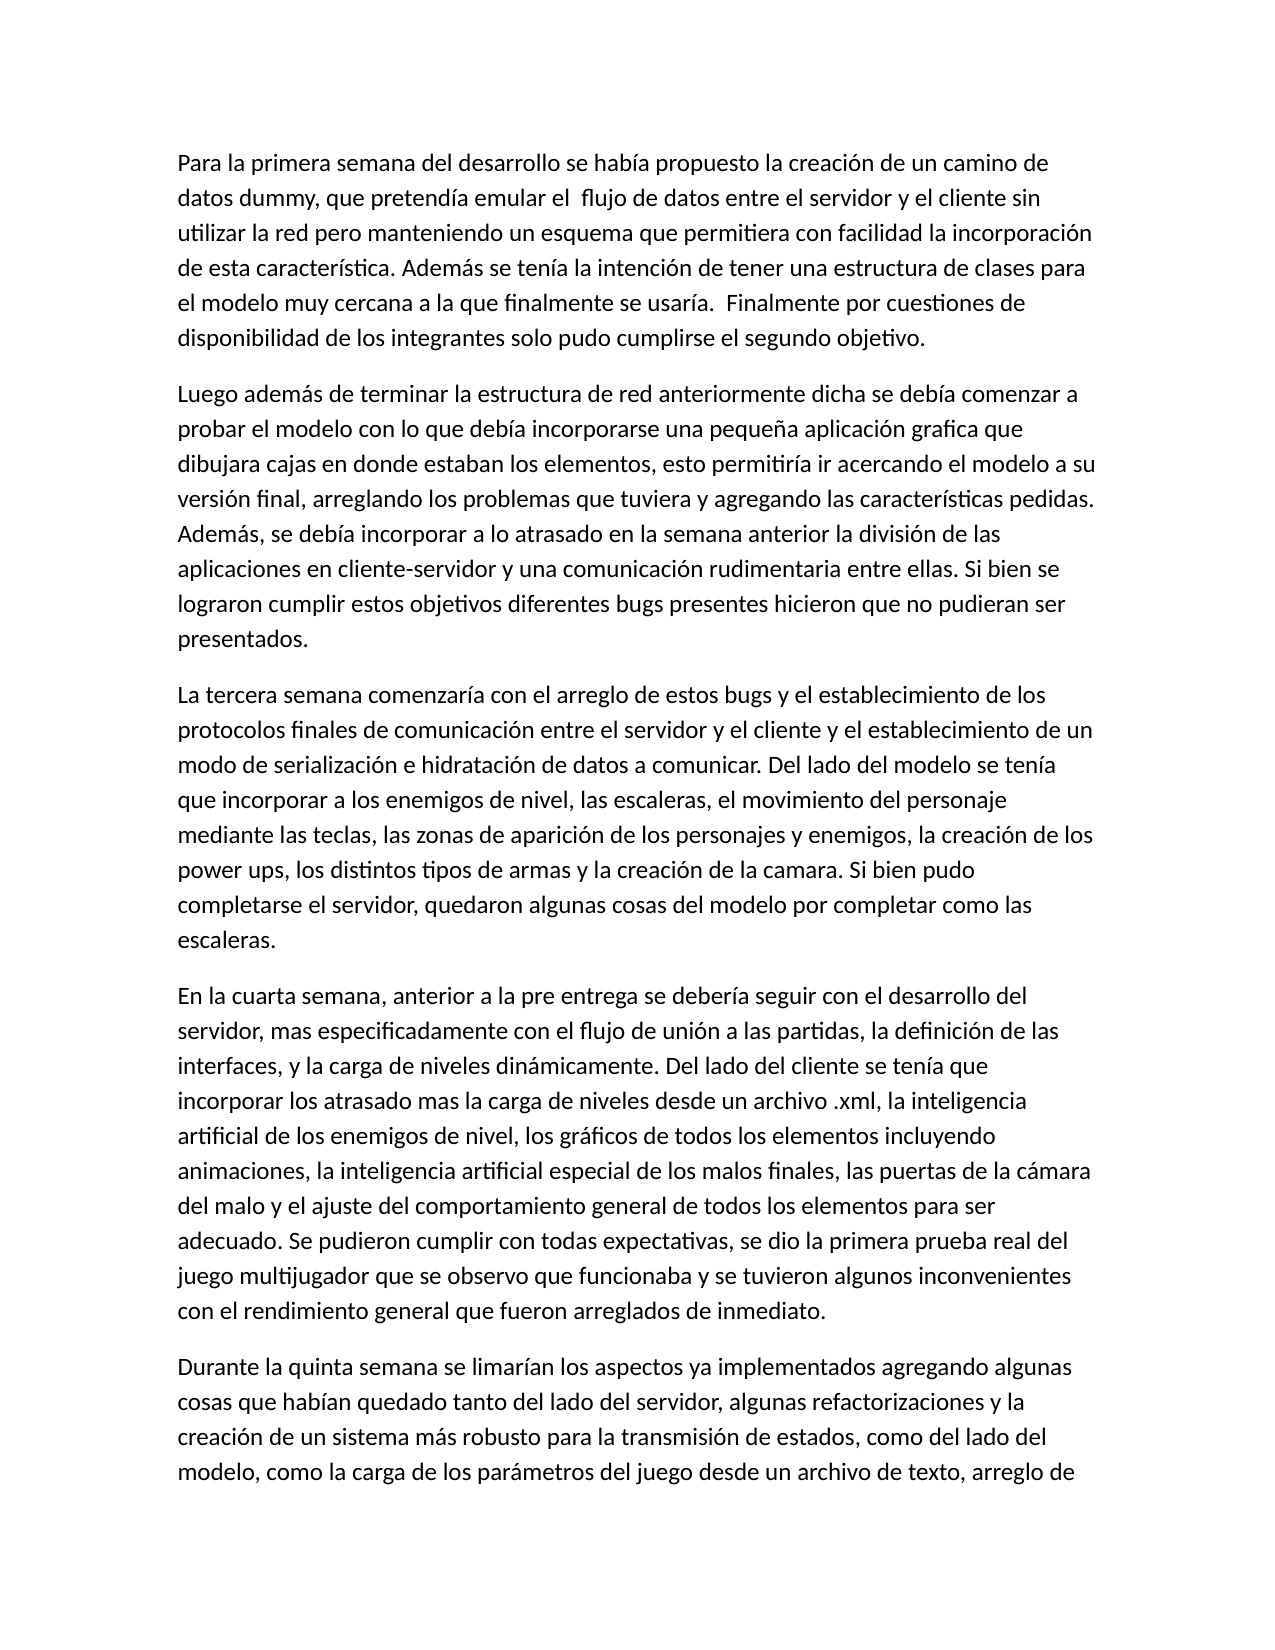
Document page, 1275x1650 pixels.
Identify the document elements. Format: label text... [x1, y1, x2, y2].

text Luego además de terminar la estructura de red anteriormente dicha se debía comenzar a probar el modelo con lo que debía incorporarse una pequeña aplicación grafica que dibujara cajas en donde estaban los elementos, esto permitiría ir acercando el modelo a su versión final, arreglando los problemas que tuviera y agregando las características pedidas. Además, se debía incorporar a lo atrasado en la semana anterior la división de las aplicaciones en cliente-servidor y una comunicación rudimentaria entre ellas. Si bien se lograron cumplir estos objetivos diferentes bugs presentes hicieron que no pudieran ser presentados. [177, 378, 1098, 654]
text Para la primera semana del desarrollo se había propuesto la creación de un camino de datos dummy, que pretendía emular el flujo de datos entre el servidor y el cliente sin utilizar la red pero manteniendo un esquema que permitiera con facilidad la incorporación de esta característica. Además se tenía la intención de tener una estructura de clases para el modelo muy cercana a la que finalmente se usaría. Finalmente por cuestiones de disponibilidad de los integrantes solo pudo cumplirse el segundo objetivo. [177, 148, 1098, 353]
text Durante la quinta semana se limarían los aspectos ya implementados agregando algunas cosas que habían quedado tanto del lado del servidor, algunas refactorizaciones y la creación de un sistema más robusto para la transmisión de estados, como del lado del modelo, como la carga de los parámetros del juego desde un archivo de texto, arreglo de [177, 1351, 1098, 1486]
text En la cuarta semana, anterior a la pre entrega se debería seguir con el desarrollo del servidor, mas especificadamente con el flujo de unión a las partidas, la definición de las interfaces, y la carga de niveles dinámicamente. Del lado del cliente se tenía que incorporar los atrasado mas la carga de niveles desde un archivo .xml, la inteligencia artificial de los enemigos de nivel, los gráficos de todos los elementos incluyendo animaciones, la inteligencia artificial especial de los malos finales, las puertas de la cámara del malo y el ajuste del comportamiento general de todos los elementos para ser adecuado. Se pudieron cumplir con todas expectativas, se dio la primera prueba real del juego multijugador que se observo que funcionaba y se tuvieron algunos inconvenientes con el rendimiento general que fueron arreglados de inmediato. [177, 980, 1098, 1326]
text La tercera semana comenzaría con el arreglo de estos bugs y el establecimiento de los protocolos finales de comunicación entre el servidor y el cliente y el establecimiento de un modo de serialización e hidratación de datos a comunicar. Del lado del modelo se tenía que incorporar a los enemigos de nivel, las escaleras, el movimiento del personaje mediante las teclas, las zonas de aparición de los personajes y enemigos, la creación de los power ups, los distintos tipos de armas y la creación de la camara. Si bien pudo completarse el servidor, quedaron algunas cosas del modelo por completar como las escaleras. [177, 679, 1098, 955]
